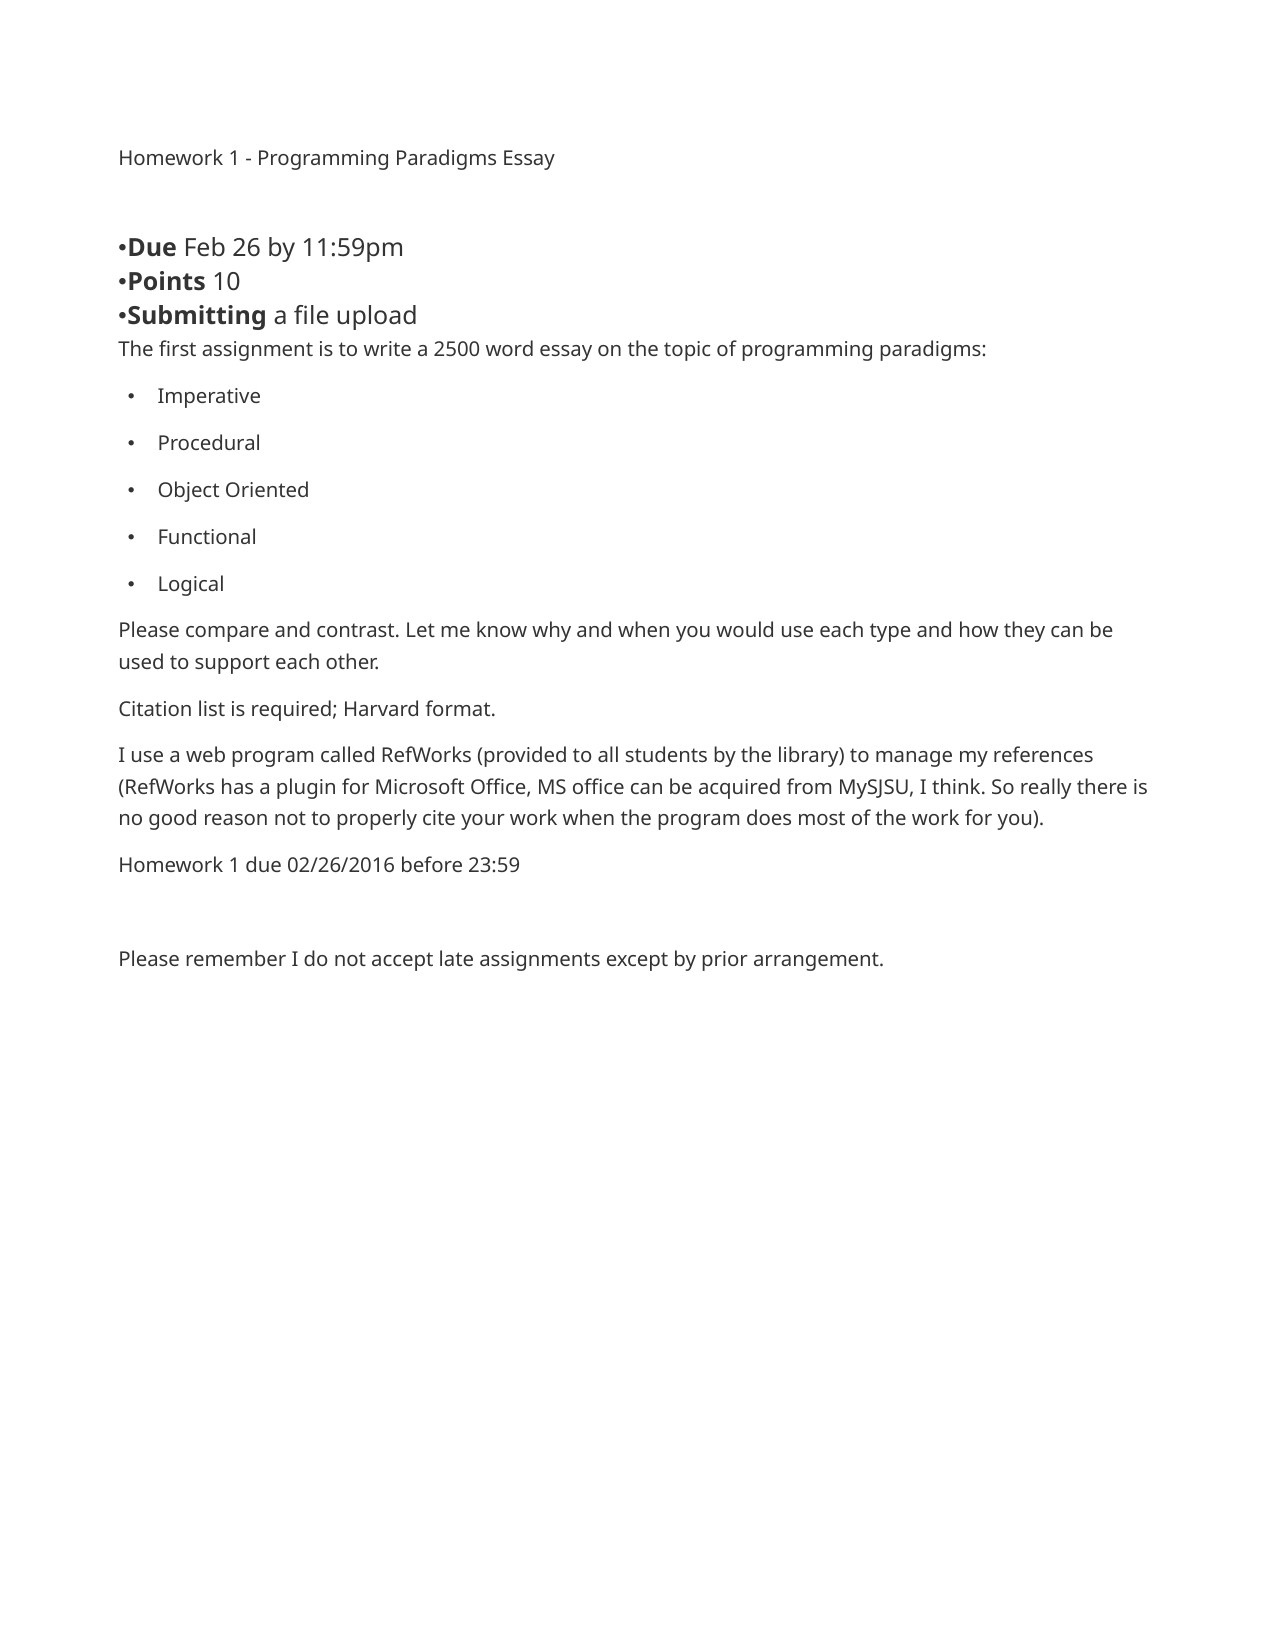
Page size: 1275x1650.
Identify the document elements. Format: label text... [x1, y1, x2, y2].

text Please compare and contrast. Let me know why and when you would use each type and how they can be used to support each other. [118, 613, 1157, 675]
text Please remember I do not accept late assignments except by prior arrangement. [118, 941, 1157, 972]
list Points 10 [118, 263, 1157, 297]
text I use a web program called RefWorks (provided to all students by the library) to manage my references (RefWorks has a plugin for Microsoft Office, MS office can be acquired from MySJSU, I think. So really there is no good reason not to properly cite your work when the program does most of the work for you). [118, 738, 1157, 831]
subtitle Homework 1 - Programming Paradigms Essay [118, 143, 1157, 171]
text The first assignment is to write a 2500 word essay on the topic of programming paradigms: [118, 331, 1157, 363]
text Homework 1 due 02/26/2016 before 23:59 [118, 847, 1157, 878]
list Submitting a file upload [118, 297, 1157, 331]
list Object Oriented [128, 472, 1157, 503]
list Functional [128, 519, 1157, 550]
text Citation list is required; Harvard format. [118, 691, 1157, 722]
list Procedural [128, 425, 1157, 456]
list Logical [128, 566, 1157, 597]
list Imperative [128, 378, 1157, 409]
list Due Feb 26 by 11:59pm [118, 229, 1157, 263]
